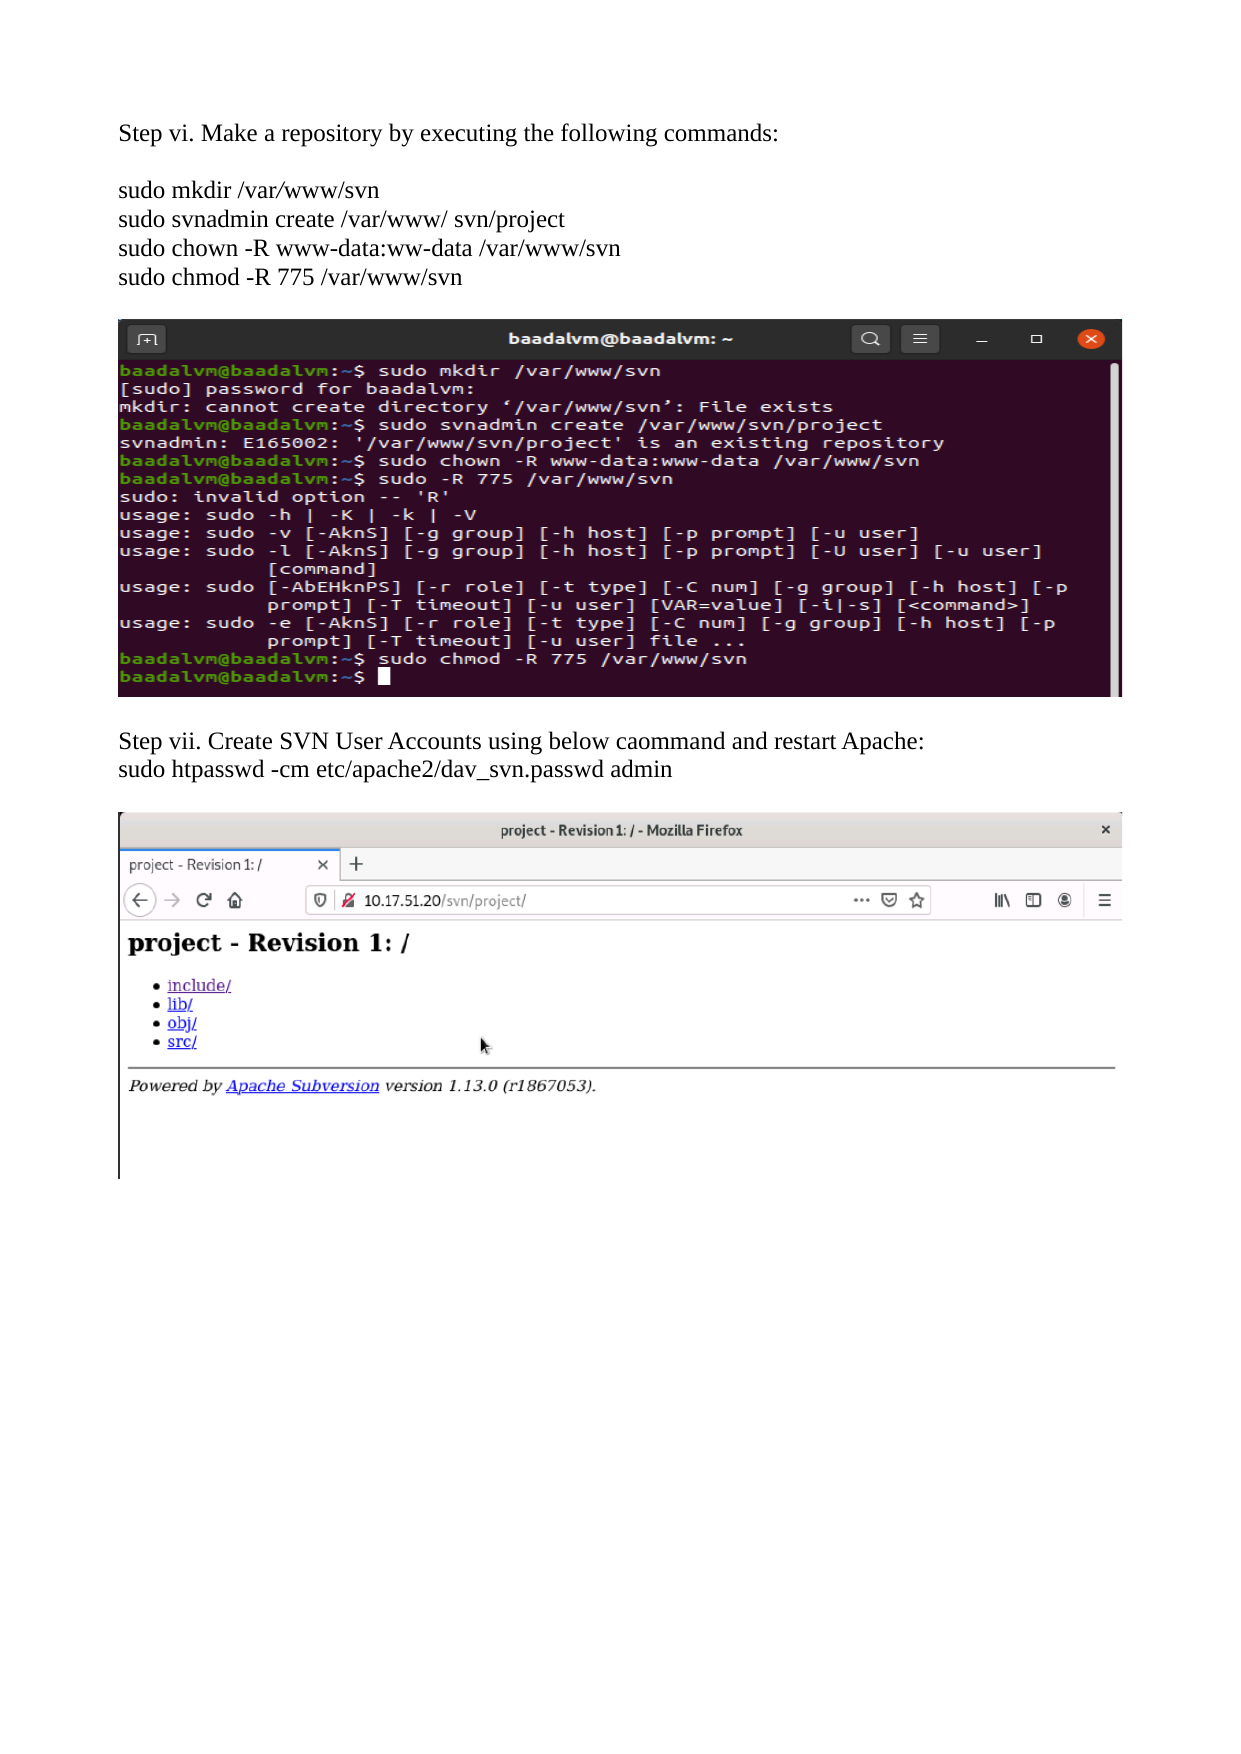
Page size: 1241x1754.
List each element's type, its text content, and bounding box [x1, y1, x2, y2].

text sudo mkdir /var/www/svn [118, 176, 1122, 204]
text sudo htpasswd -cm etc/apache2/dav_svn.passwd admin [118, 754, 1122, 783]
text Step vi. Make a repository by executing the following commands: [118, 118, 1122, 147]
text sudo chown -R www-data:ww-data /var/www/svn [118, 233, 1122, 262]
picture [118, 319, 1123, 697]
text sudo svnadmin create /var/www/ svn/project [118, 204, 1122, 233]
picture [118, 812, 1123, 1179]
text sudo chmod -R 775 /var/www/svn [118, 262, 1122, 291]
text Step vii. Create SVN User Accounts using below caommand and restart Apache: [118, 726, 1122, 754]
